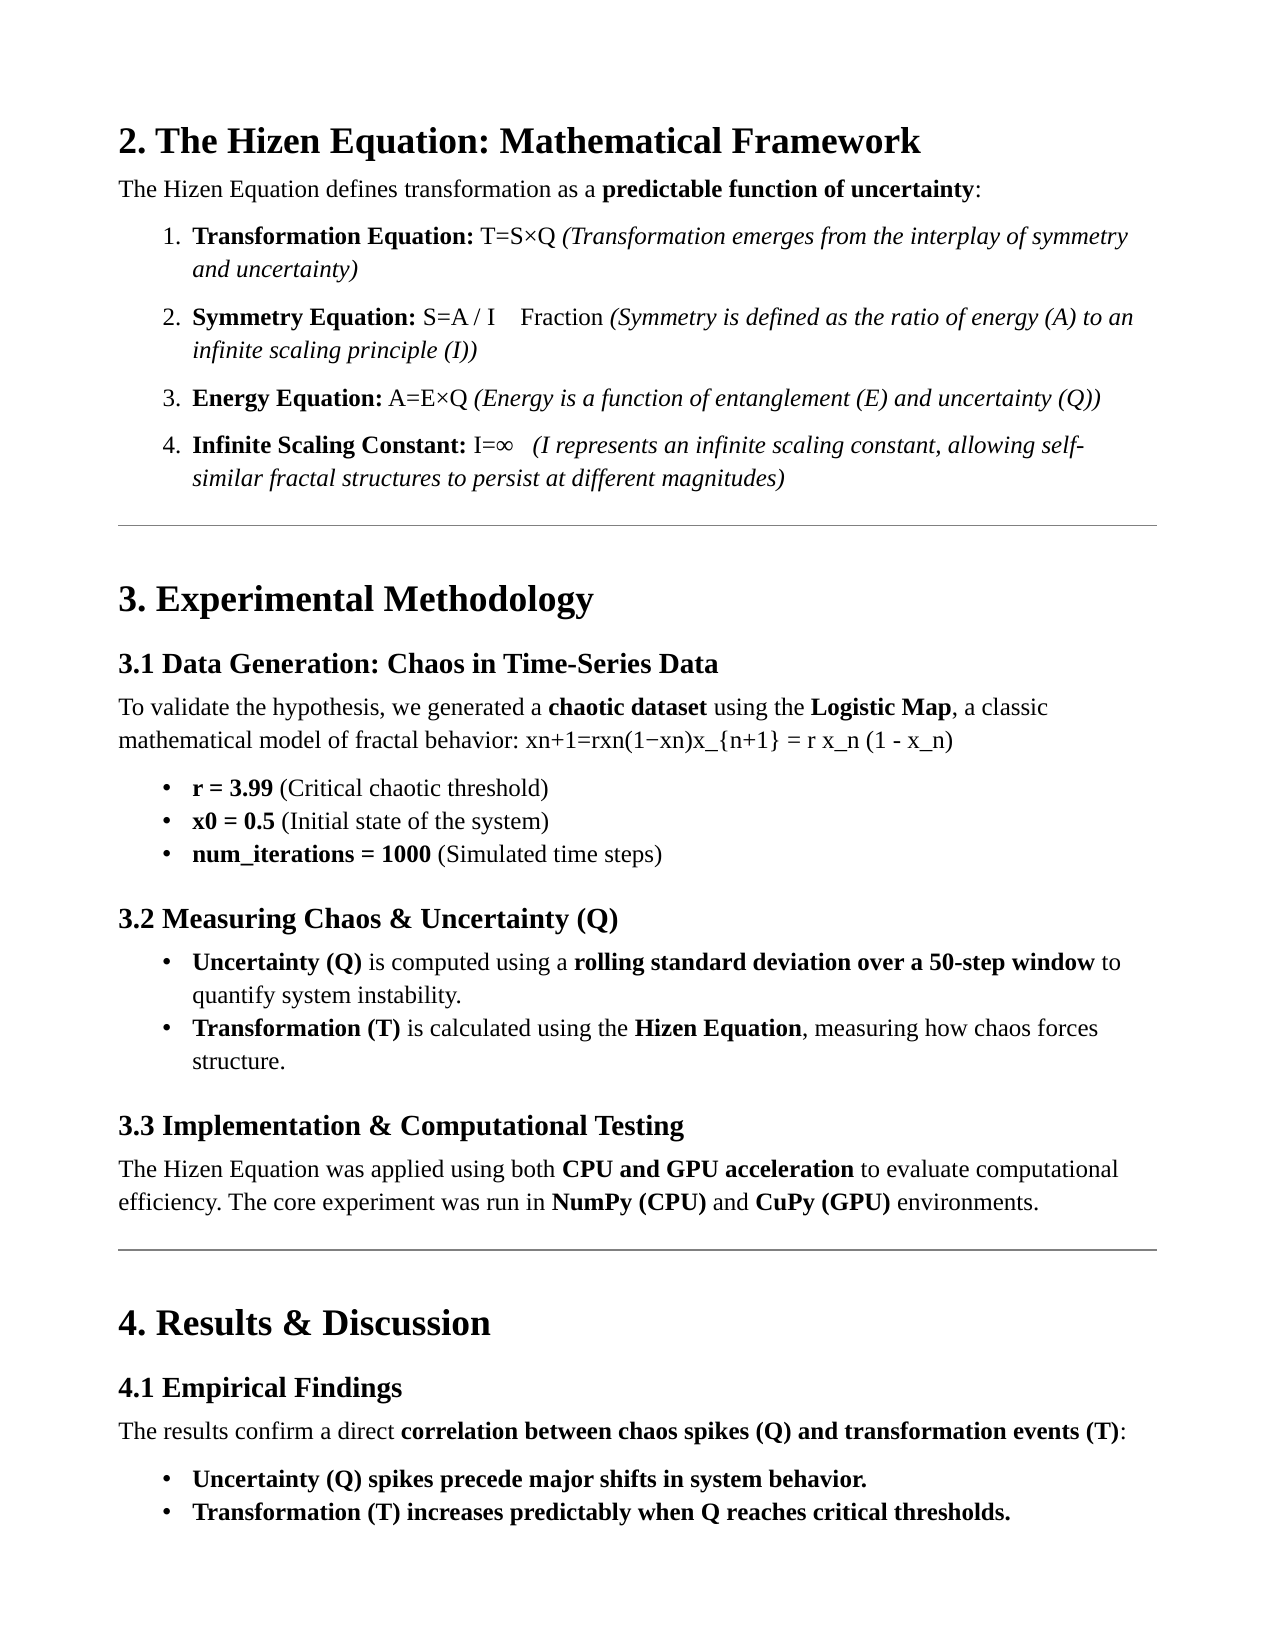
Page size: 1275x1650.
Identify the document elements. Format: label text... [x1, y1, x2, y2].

list Uncertainty (Q) spikes precede major shifts in system behavior. [162, 1464, 1157, 1493]
subtitle 2. The Hizen Equation: Mathematical Framework [118, 118, 1157, 161]
subtitle 4. Results & Discussion [118, 1300, 1157, 1343]
text To validate the hypothesis, we generated a chaotic dataset using the Logistic Map, a classic mathematical model of fractal behavior: xn+1=rxn(1−xn)x_{n+1} = r x_n (1 - x_n) [118, 692, 1157, 754]
subtitle 3. Experimental Methodology [118, 576, 1157, 619]
list Transformation (T) is calculated using the Hizen Equation, measuring how chaos forces structure. [162, 1013, 1157, 1075]
list r = 3.99 (Critical chaotic threshold) [162, 773, 1157, 802]
list Transformation Equation: T=S×Q (Transformation emerges from the interplay of symmetry and uncertainty) [162, 221, 1157, 283]
list num_iterations = 1000 (Simulated time steps) [162, 839, 1157, 868]
subtitle 3.3 Implementation & Computational Testing [118, 1108, 1157, 1142]
text The results confirm a direct correlation between chaos spikes (Q) and transformation events (T): [118, 1416, 1157, 1445]
subtitle 3.1 Data Generation: Chaos in Time-Series Data [118, 646, 1157, 680]
text The Hizen Equation was applied using both CPU and GPU acceleration to evaluate computational efficiency. The core experiment was run in NumPy (CPU) and CuPy (GPU) environments. [118, 1154, 1157, 1216]
list Symmetry Equation: S=A / I Fraction (Symmetry is defined as the ratio of energy (A) to an infinite scaling principle (I)) [162, 302, 1157, 364]
list Uncertainty (Q) is computed using a rolling standard deviation over a 50-step window to quantify system instability. [162, 947, 1157, 1009]
subtitle 4.1 Empirical Findings [118, 1370, 1157, 1404]
subtitle 3.2 Measuring Chaos & Uncertainty (Q) [118, 901, 1157, 934]
list Energy Equation: A=E×Q (Energy is a function of entanglement (E) and uncertainty (Q)) [162, 383, 1157, 411]
list x0 = 0.5 (Initial state of the system) [162, 806, 1157, 834]
list Infinite Scaling Constant: I=∞ (I represents an infinite scaling constant, allowing self-similar fractal structures to persist at different magnitudes) [162, 430, 1157, 492]
list Transformation (T) increases predictably when Q reaches critical thresholds. [162, 1497, 1157, 1526]
text The Hizen Equation defines transformation as a predictable function of uncertainty: [118, 174, 1157, 202]
